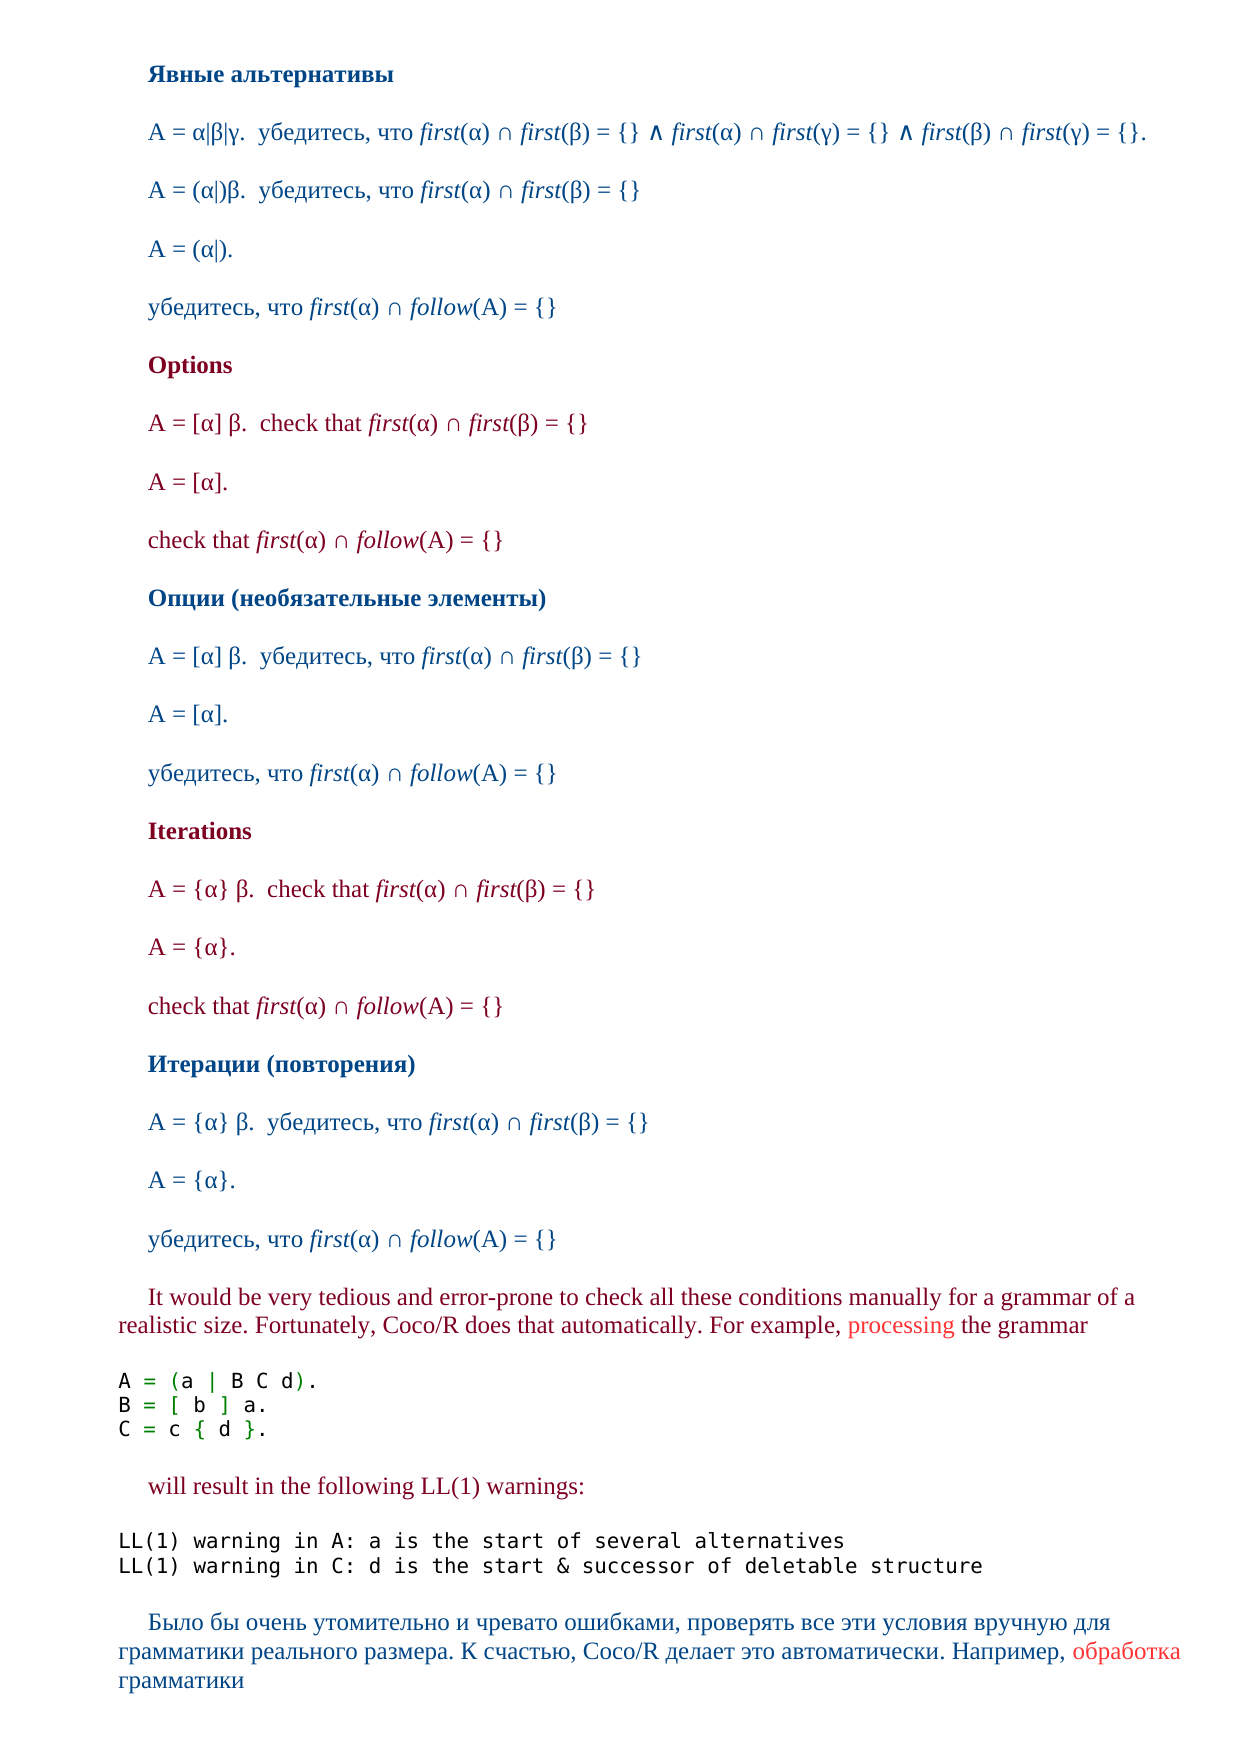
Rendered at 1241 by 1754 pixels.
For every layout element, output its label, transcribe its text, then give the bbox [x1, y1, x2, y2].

text check that first(α) ∩ follow(A) = {} [118, 991, 1181, 1019]
text убедитесь, что first(α) ∩ follow(A) = {} [118, 292, 1181, 321]
text will result in the following LL(1) warnings: [118, 1471, 1181, 1500]
text It would be very tedious and error-prone to check all these conditions manually for a grammar of a realistic size. Fortunately, Coco/R does that automatically. For example, processing the grammar [118, 1282, 1181, 1339]
text убедитесь, что first(α) ∩ follow(A) = {} [118, 1224, 1181, 1252]
text LL(1) warning in A: a is the start of several alternatives LL(1) warning in C: d is the start & successor of deletable structure [118, 1529, 1181, 1578]
text Опции (необязательные элементы) [118, 583, 1181, 612]
text check that first(α) ∩ follow(A) = {} [118, 525, 1181, 554]
text убедитесь, что first(α) ∩ follow(A) = {} [118, 758, 1181, 787]
text A = [α] β. убедитесь, что first(α) ∩ first(β) = {} [118, 641, 1181, 670]
text A = (α|). [118, 234, 1181, 262]
text A = (a | B C d). B = [ b ] a. C = c { d }. [118, 1369, 1181, 1442]
text A = {α} β. check that first(α) ∩ first(β) = {} [118, 874, 1181, 903]
text A = α|β|γ. убедитесь, что first(α) ∩ first(β) = {} ∧ first(α) ∩ first(γ) = {} ∧ first(β) ∩ first(γ) = {}. [118, 117, 1181, 146]
text A = [α]. [118, 467, 1181, 495]
text Options [118, 350, 1181, 379]
text Итерации (повторения) [118, 1049, 1181, 1078]
text A = {α}. [118, 1165, 1181, 1194]
text Iterations [118, 816, 1181, 845]
text A = {α}. [118, 932, 1181, 961]
text A = {α} β. убедитесь, что first(α) ∩ first(β) = {} [118, 1107, 1181, 1136]
text Явные альтернативы [118, 59, 1181, 88]
text A = [α]. [118, 699, 1181, 728]
text A = [α] β. check that first(α) ∩ first(β) = {} [118, 408, 1181, 437]
text A = (α|)β. убедитесь, что first(α) ∩ first(β) = {} [118, 176, 1181, 204]
text Было бы очень утомительно и чревато ошибками, проверять все эти условия вручную для грамматики реального размера. К счастью, Coco/R делает это автоматически. Например, обработка грамматики [118, 1607, 1181, 1694]
